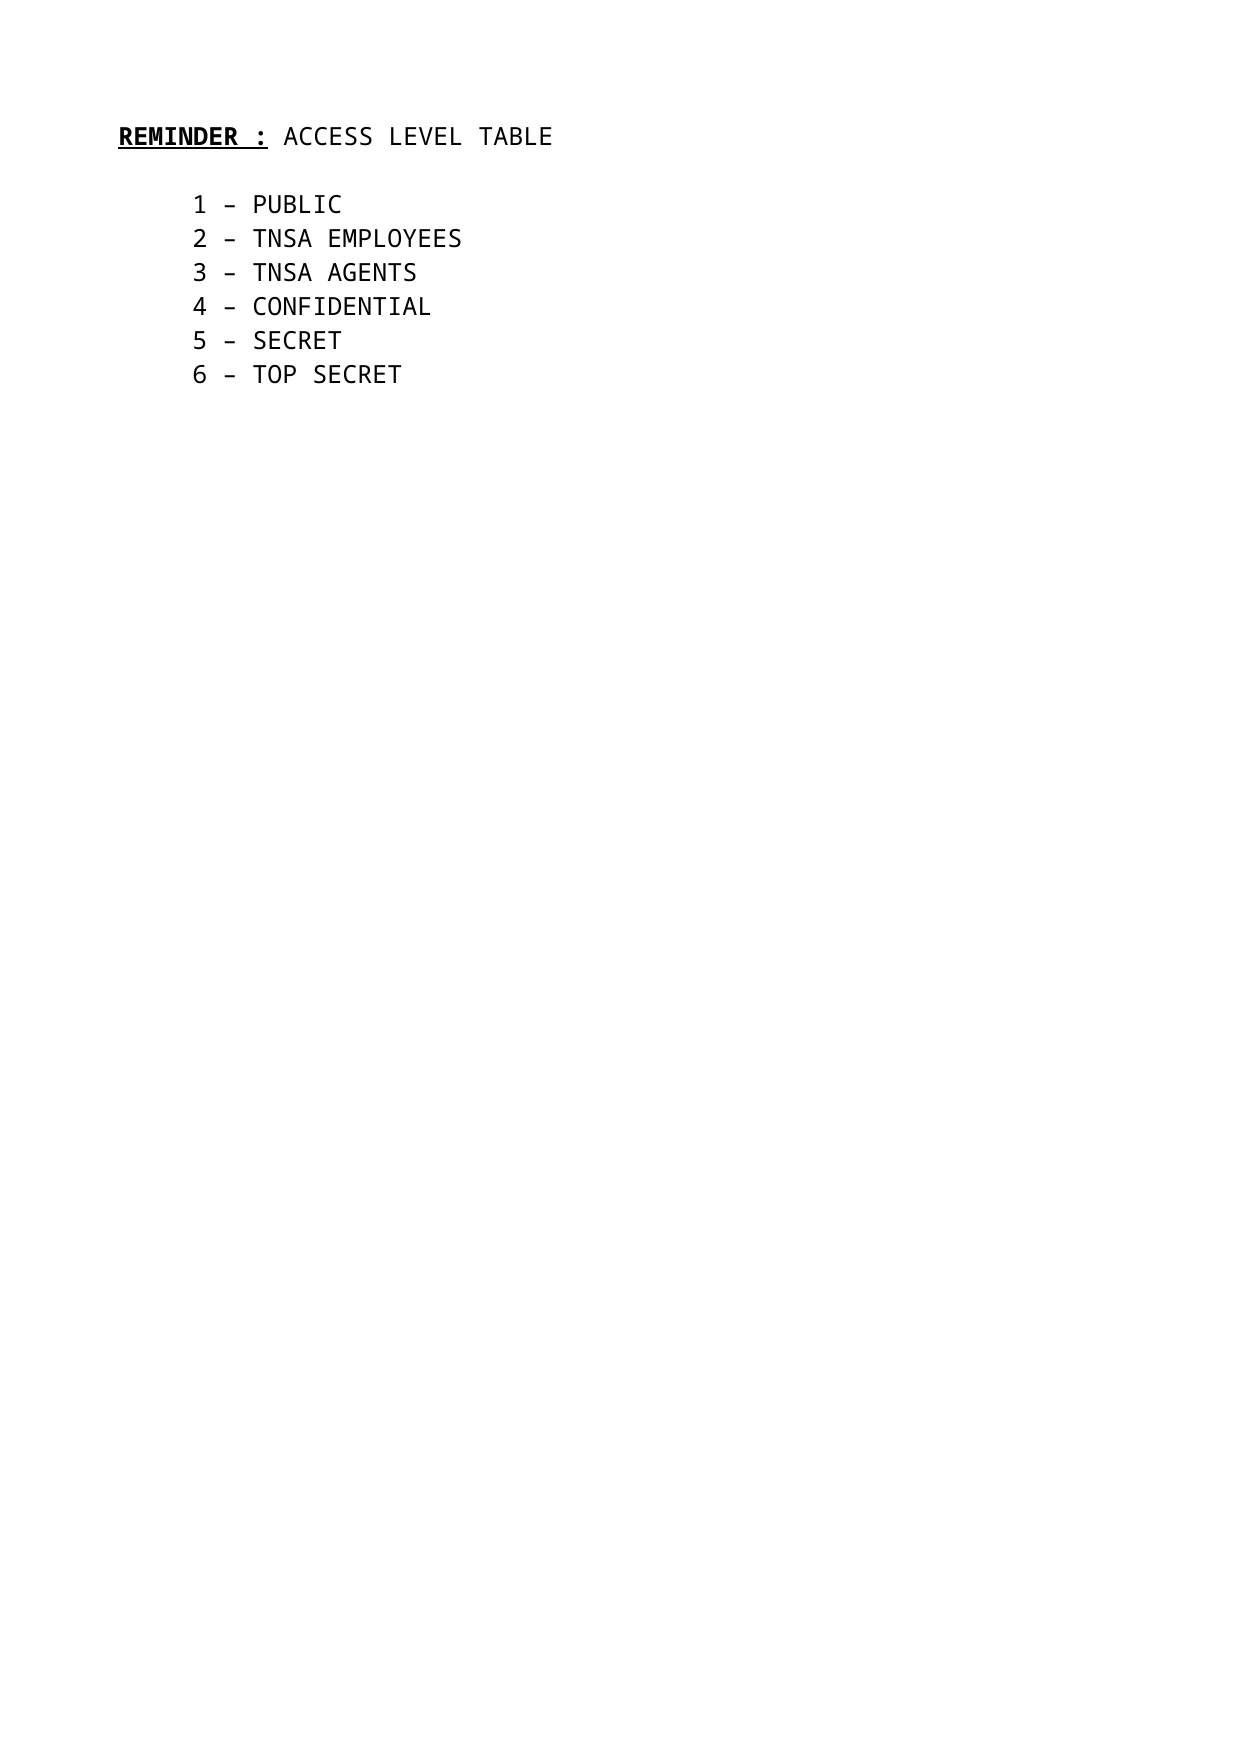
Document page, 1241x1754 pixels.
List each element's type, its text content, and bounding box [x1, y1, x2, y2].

text 5 – SECRET [118, 322, 1122, 357]
text REMINDER : ACCESS LEVEL TABLE [118, 118, 1122, 152]
text 4 – CONFIDENTIAL [118, 288, 1122, 322]
text 3 – TNSA AGENTS [118, 254, 1122, 288]
text 1 – PUBLIC [118, 186, 1122, 220]
text 6 – TOP SECRET [118, 357, 1122, 391]
text 2 – TNSA EMPLOYEES [118, 220, 1122, 254]
